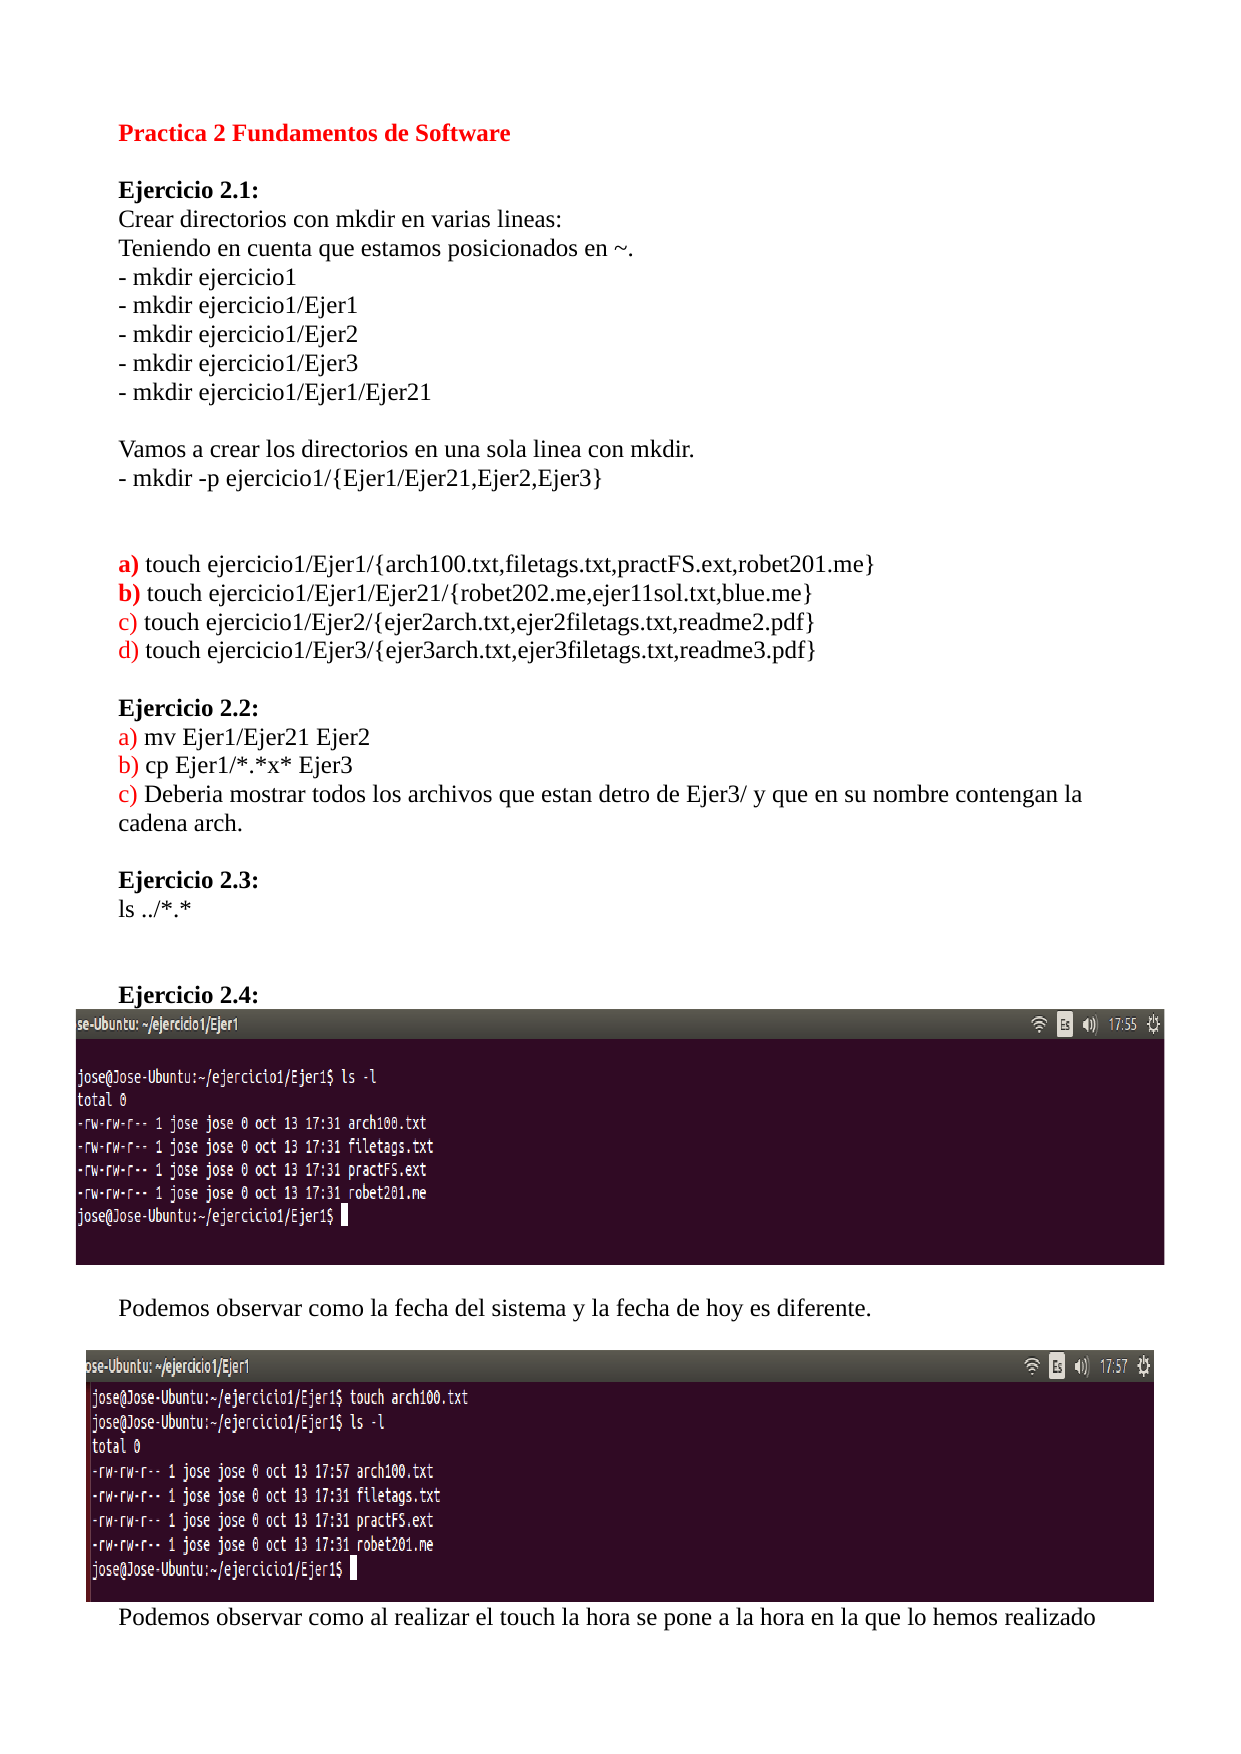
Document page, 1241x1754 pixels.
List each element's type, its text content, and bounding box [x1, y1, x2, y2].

text Teniendo en cuenta que estamos posicionados en ~. [118, 233, 1122, 262]
text Ejercicio 2.3: [118, 866, 1122, 894]
text Podemos observar como al realizar el touch la hora se pone a la hora en la que lo hemos realizado [118, 1602, 1122, 1631]
text - mkdir ejercicio1 [118, 262, 1122, 291]
text - mkdir ejercicio1/Ejer3 [118, 348, 1122, 377]
text - mkdir ejercicio1/Ejer1/Ejer21 [118, 377, 1122, 406]
text ls ../*.* [118, 894, 1122, 923]
text Ejercicio 2.2: [118, 693, 1122, 722]
text - mkdir -p ejercicio1/{Ejer1/Ejer21,Ejer2,Ejer3} [118, 463, 1122, 492]
text - mkdir ejercicio1/Ejer1 [118, 291, 1122, 319]
text b) touch ejercicio1/Ejer1/Ejer21/{robet202.me,ejer11sol.txt,blue.me} [118, 578, 1122, 607]
text Podemos observar como la fecha del sistema y la fecha de hoy es diferente. [118, 1293, 1122, 1322]
text - mkdir ejercicio1/Ejer2 [118, 319, 1122, 348]
text Vamos a crear los directorios en una sola linea con mkdir. [118, 434, 1122, 463]
text Practica 2 Fundamentos de Software [118, 118, 1122, 147]
text Ejercicio 2.1: [118, 176, 1122, 204]
text a) mv Ejer1/Ejer21 Ejer2 [118, 722, 1122, 751]
text d) touch ejercicio1/Ejer3/{ejer3arch.txt,ejer3filetags.txt,readme3.pdf} [118, 636, 1122, 664]
text b) cp Ejer1/*.*x* Ejer3 [118, 751, 1122, 779]
text c) touch ejercicio1/Ejer2/{ejer2arch.txt,ejer2filetags.txt,readme2.pdf} [118, 607, 1122, 636]
text a) touch ejercicio1/Ejer1/{arch100.txt,filetags.txt,practFS.ext,robet201.me} [118, 549, 1122, 578]
text c) Deberia mostrar todos los archivos que estan detro de Ejer3/ y que en su nombre contengan la cadena arch. [118, 779, 1122, 837]
text Ejercicio 2.4: [118, 981, 1122, 1009]
text Crear directorios con mkdir en varias lineas: [118, 204, 1122, 233]
